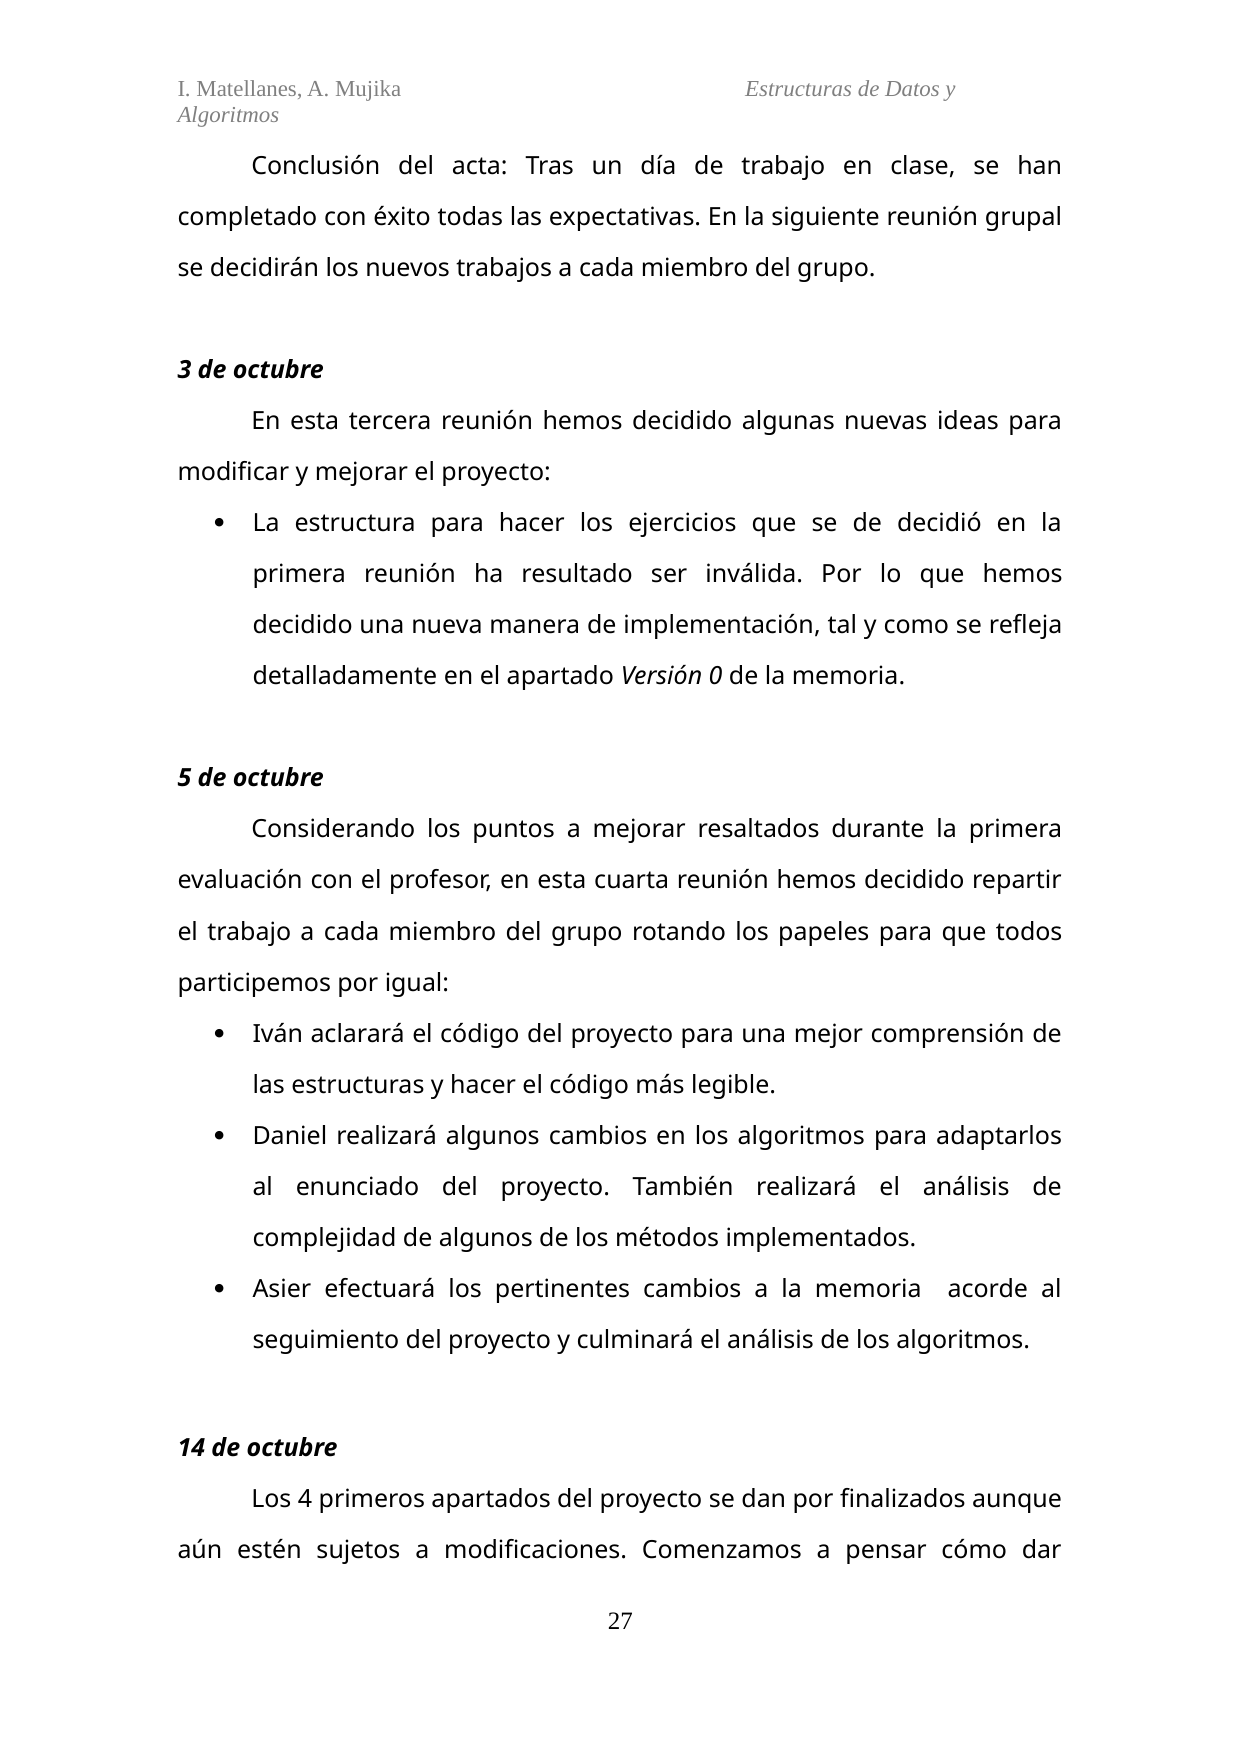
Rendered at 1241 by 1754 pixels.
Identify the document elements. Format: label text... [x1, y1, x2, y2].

text En esta tercera reunión hemos decidido algunas nuevas ideas para modificar y mejorar el proyecto: [177, 403, 1063, 488]
list La estructura para hacer los ejercicios que se de decidió en la primera reunión ha resultado ser inválida. Por lo que hemos decidido una nueva manera de implementación, tal y como se refleja detalladamente en el apartado Versión 0 de la memoria. [215, 505, 1063, 692]
text Los 4 primeros apartados del proyecto se dan por finalizados aunque aún estén sujetos a modificaciones. Comenzamos a pensar cómo dar [177, 1481, 1063, 1566]
text 3 de octubre [177, 352, 1063, 386]
text 5 de octubre [177, 760, 1063, 794]
text 14 de octubre [177, 1430, 1063, 1464]
list Iván aclarará el código del proyecto para una mejor comprensión de las estructuras y hacer el código más legible. [215, 1015, 1063, 1100]
list Asier efectuará los pertinentes cambios a la memoria acorde al seguimiento del proyecto y culminará el análisis de los algoritmos. [215, 1271, 1063, 1356]
list Daniel realizará algunos cambios en los algoritmos para adaptarlos al enunciado del proyecto. También realizará el análisis de complejidad de algunos de los métodos implementados. [215, 1117, 1063, 1253]
text Conclusión del acta: Tras un día de trabajo en clase, se han completado con éxito todas las expectativas. En la siguiente reunión grupal se decidirán los nuevos trabajos a cada miembro del grupo. [177, 148, 1063, 284]
text Considerando los puntos a mejorar resaltados durante la primera evaluación con el profesor, en esta cuarta reunión hemos decidido repartir el trabajo a cada miembro del grupo rotando los papeles para que todos participemos por igual: [177, 811, 1063, 998]
